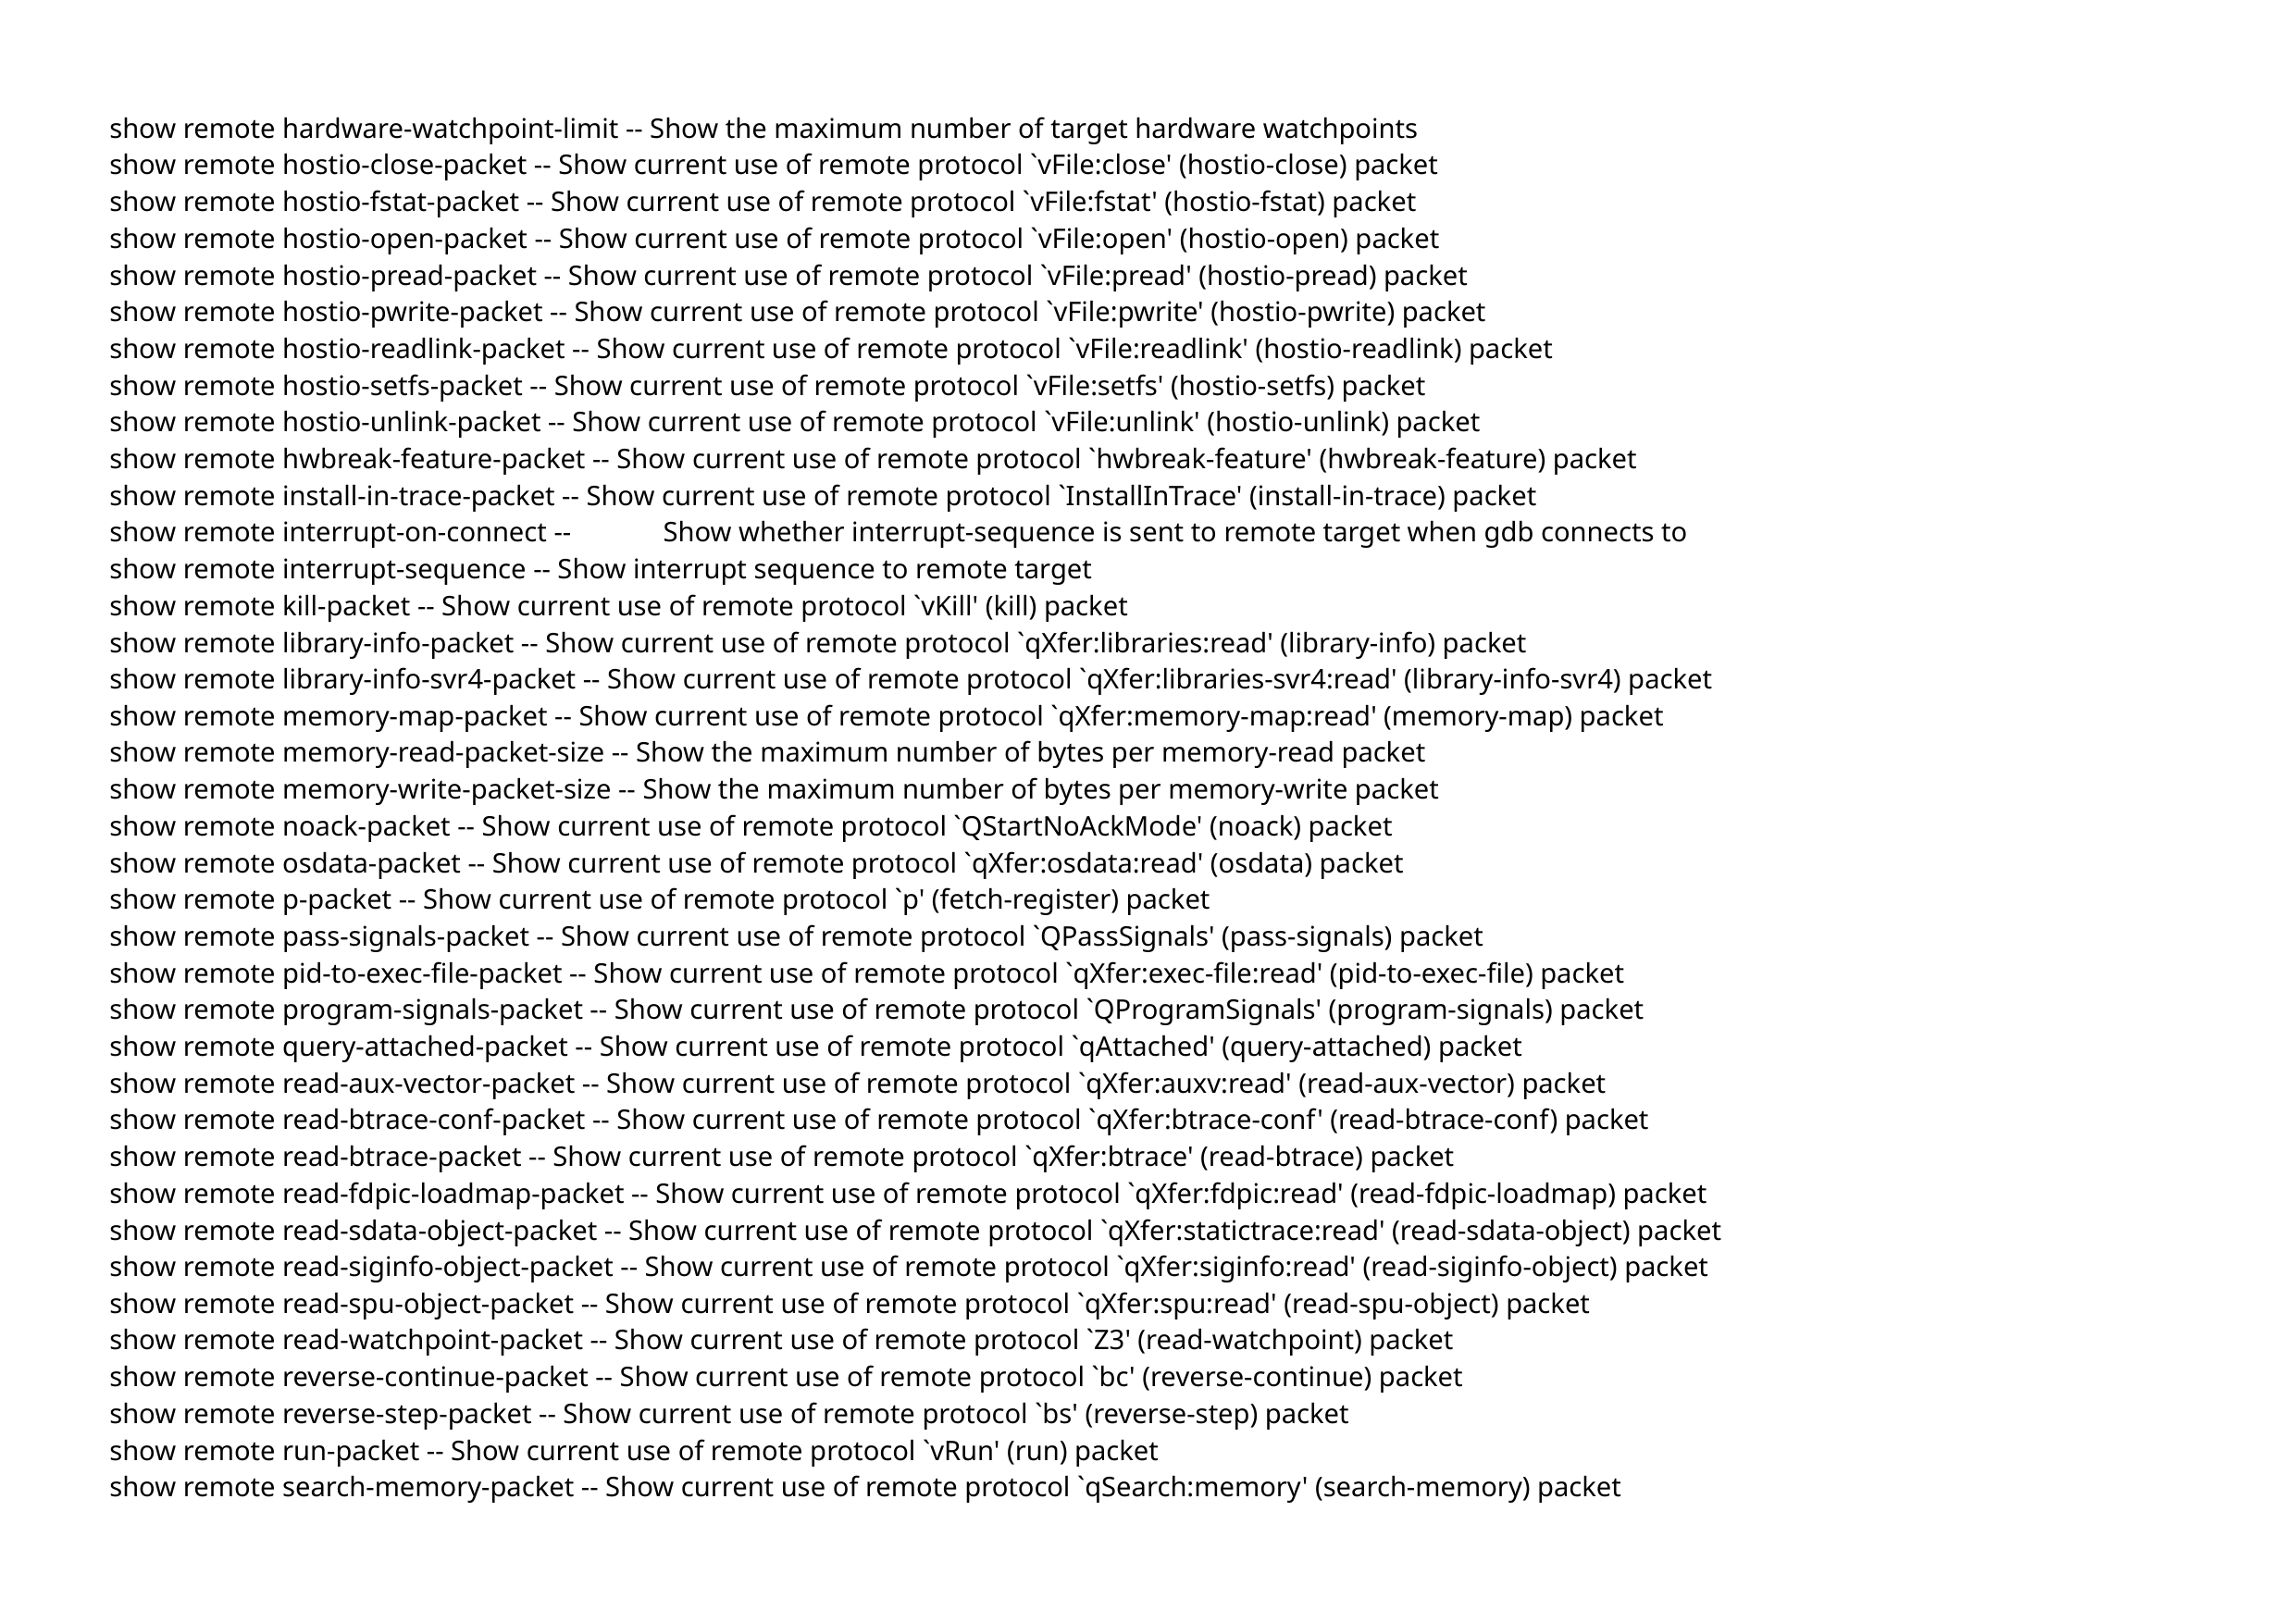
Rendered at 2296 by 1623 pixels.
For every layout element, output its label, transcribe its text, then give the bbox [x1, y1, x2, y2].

text show remote hardware-watchpoint-limit -- Show the maximum number of target hardware watchpoints show remote hostio-close-packet -- Show current use of remote protocol `vFile:close' (hostio-close) packet show remote hostio-fstat-packet -- Show current use of remote protocol `vFile:fstat' (hostio-fstat) packet show remote hostio-open-packet -- Show current use of remote protocol `vFile:open' (hostio-open) packet show remote hostio-pread-packet -- Show current use of remote protocol `vFile:pread' (hostio-pread) packet show remote hostio-pwrite-packet -- Show current use of remote protocol `vFile:pwrite' (hostio-pwrite) packet show remote hostio-readlink-packet -- Show current use of remote protocol `vFile:readlink' (hostio-readlink) packet show remote hostio-setfs-packet -- Show current use of remote protocol `vFile:setfs' (hostio-setfs) packet show remote hostio-unlink-packet -- Show current use of remote protocol `vFile:unlink' (hostio-unlink) packet show remote hwbreak-feature-packet -- Show current use of remote protocol `hwbreak-feature' (hwbreak-feature) packet show remote install-in-trace-packet -- Show current use of remote protocol `InstallInTrace' (install-in-trace) packet show remote interrupt-on-connect -- Show whether interrupt-sequence is sent to remote target when gdb connects to show remote interrupt-sequence -- Show interrupt sequence to remote target show remote kill-packet -- Show current use of remote protocol `vKill' (kill) packet show remote library-info-packet -- Show current use of remote protocol `qXfer:libraries:read' (library-info) packet show remote library-info-svr4-packet -- Show current use of remote protocol `qXfer:libraries-svr4:read' (library-info-svr4) packet show remote memory-map-packet -- Show current use of remote protocol `qXfer:memory-map:read' (memory-map) packet show remote memory-read-packet-size -- Show the maximum number of bytes per memory-read packet show remote memory-write-packet-size -- Show the maximum number of bytes per memory-write packet show remote noack-packet -- Show current use of remote protocol `QStartNoAckMode' (noack) packet show remote osdata-packet -- Show current use of remote protocol `qXfer:osdata:read' (osdata) packet show remote p-packet -- Show current use of remote protocol `p' (fetch-register) packet show remote pass-signals-packet -- Show current use of remote protocol `QPassSignals' (pass-signals) packet show remote pid-to-exec-file-packet -- Show current use of remote protocol `qXfer:exec-file:read' (pid-to-exec-file) packet show remote program-signals-packet -- Show current use of remote protocol `QProgramSignals' (program-signals) packet show remote query-attached-packet -- Show current use of remote protocol `qAttached' (query-attached) packet show remote read-aux-vector-packet -- Show current use of remote protocol `qXfer:auxv:read' (read-aux-vector) packet show remote read-btrace-conf-packet -- Show current use of remote protocol `qXfer:btrace-conf' (read-btrace-conf) packet show remote read-btrace-packet -- Show current use of remote protocol `qXfer:btrace' (read-btrace) packet show remote read-fdpic-loadmap-packet -- Show current use of remote protocol `qXfer:fdpic:read' (read-fdpic-loadmap) packet show remote read-sdata-object-packet -- Show current use of remote protocol `qXfer:statictrace:read' (read-sdata-object) packet show remote read-siginfo-object-packet -- Show current use of remote protocol `qXfer:siginfo:read' (read-siginfo-object) packet show remote read-spu-object-packet -- Show current use of remote protocol `qXfer:spu:read' (read-spu-object) packet show remote read-watchpoint-packet -- Show current use of remote protocol `Z3' (read-watchpoint) packet show remote reverse-continue-packet -- Show current use of remote protocol `bc' (reverse-continue) packet show remote reverse-step-packet -- Show current use of remote protocol `bs' (reverse-step) packet show remote run-packet -- Show current use of remote protocol `vRun' (run) packet show remote search-memory-packet -- Show current use of remote protocol `qSearch:memory' (search-memory) packet [109, 109, 2278, 1505]
